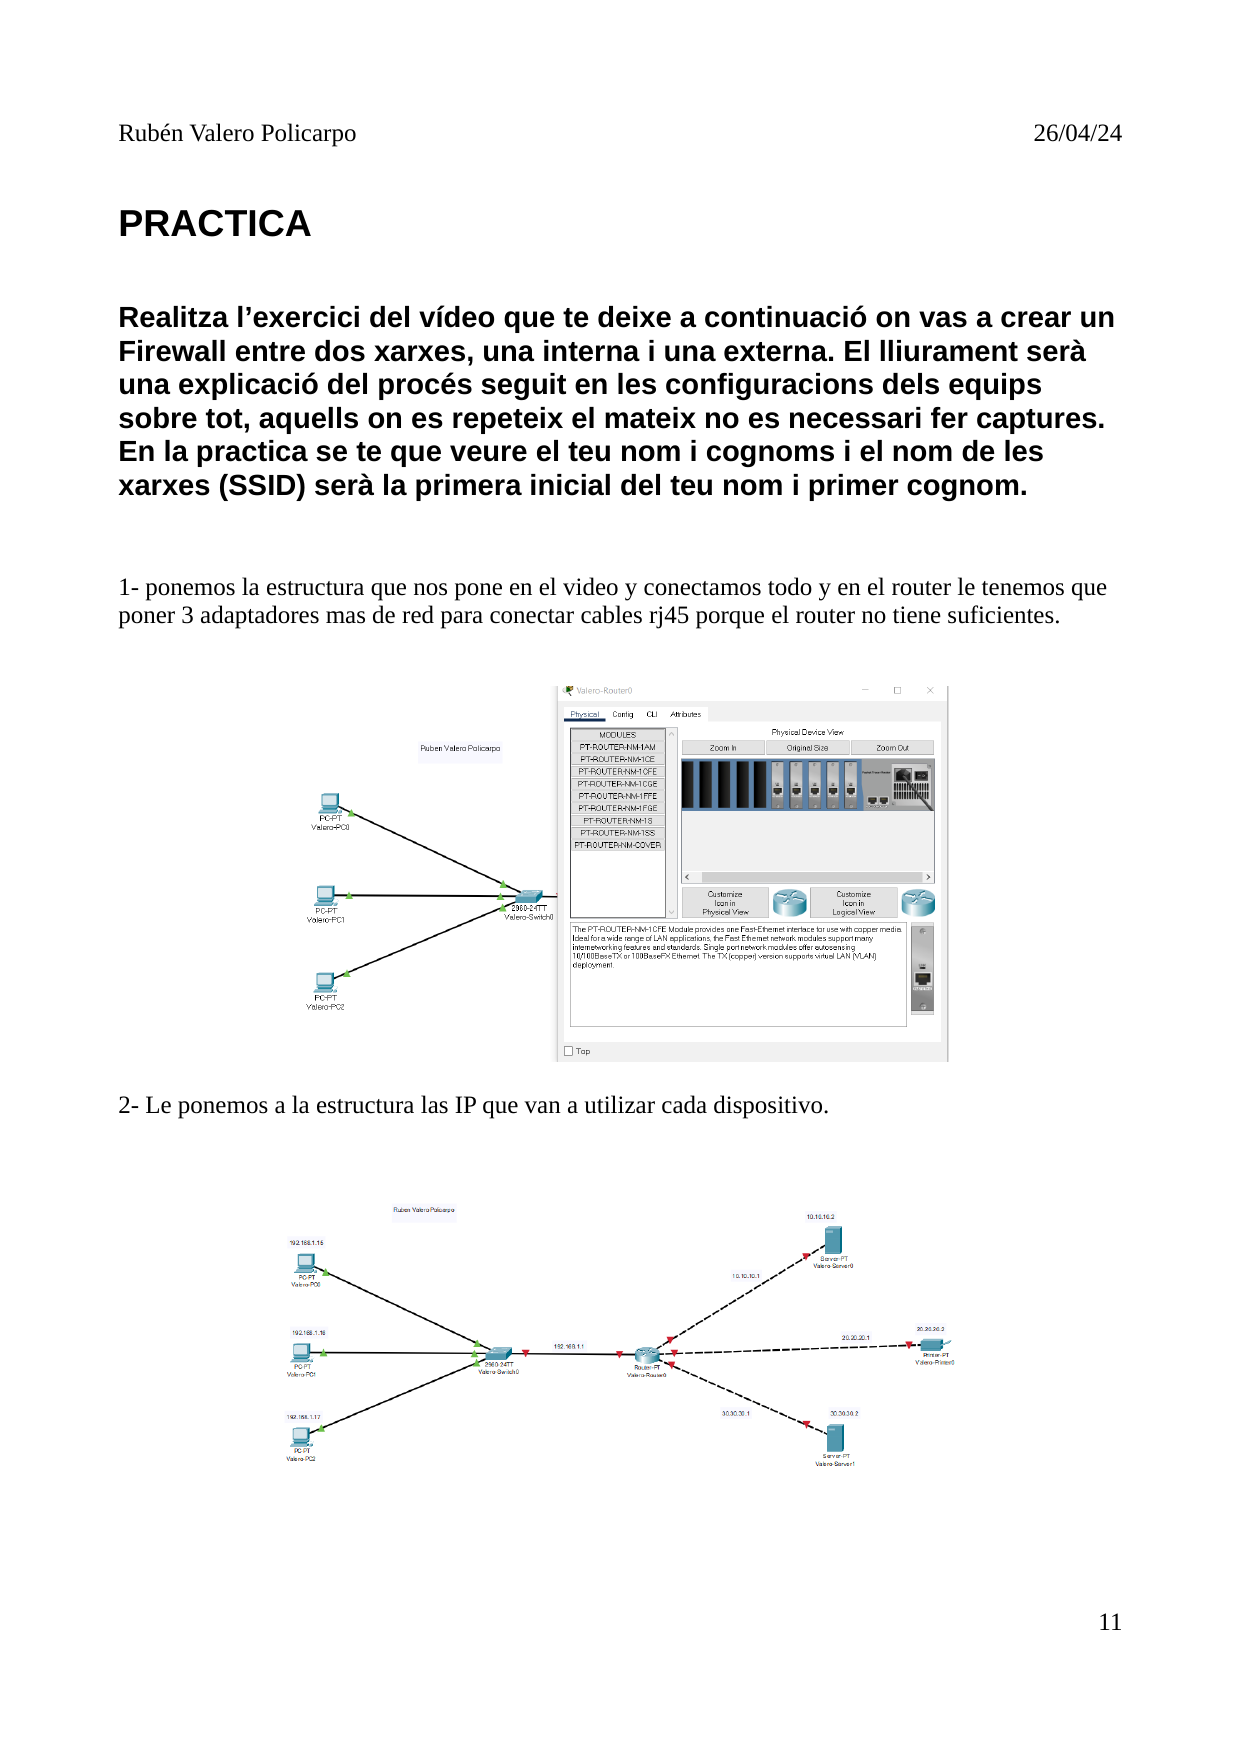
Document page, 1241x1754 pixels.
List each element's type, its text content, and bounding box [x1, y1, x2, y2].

picture [291, 686, 949, 1062]
subtitle PRACTICA [118, 201, 1122, 244]
text 1- ponemos la estructura que nos pone en el video y conectamos todo y en el router le tenemos que poner 3 adaptadores mas de red para conectar cables rj45 porque el router no tiene suficientes. [118, 572, 1122, 629]
subtitle Realitza l’exercici del vídeo que te deixe a continuació on vas a crear un Firewall entre dos xarxes, una interna i una externa. El lliurament serà una explicació del procés seguit en les configuracions dels equips sobre tot, aquells on es repeteix el mateix no es necessari fer captures. En la practica se te que veure el teu nom i cognoms i el nom de les xarxes (SSID) serà la primera inicial del teu nom i primer cognom. [118, 300, 1122, 502]
picture [253, 1179, 968, 1508]
text 2- Le ponemos a la estructura las IP que van a utilizar cada dispositivo. [118, 1091, 1122, 1119]
